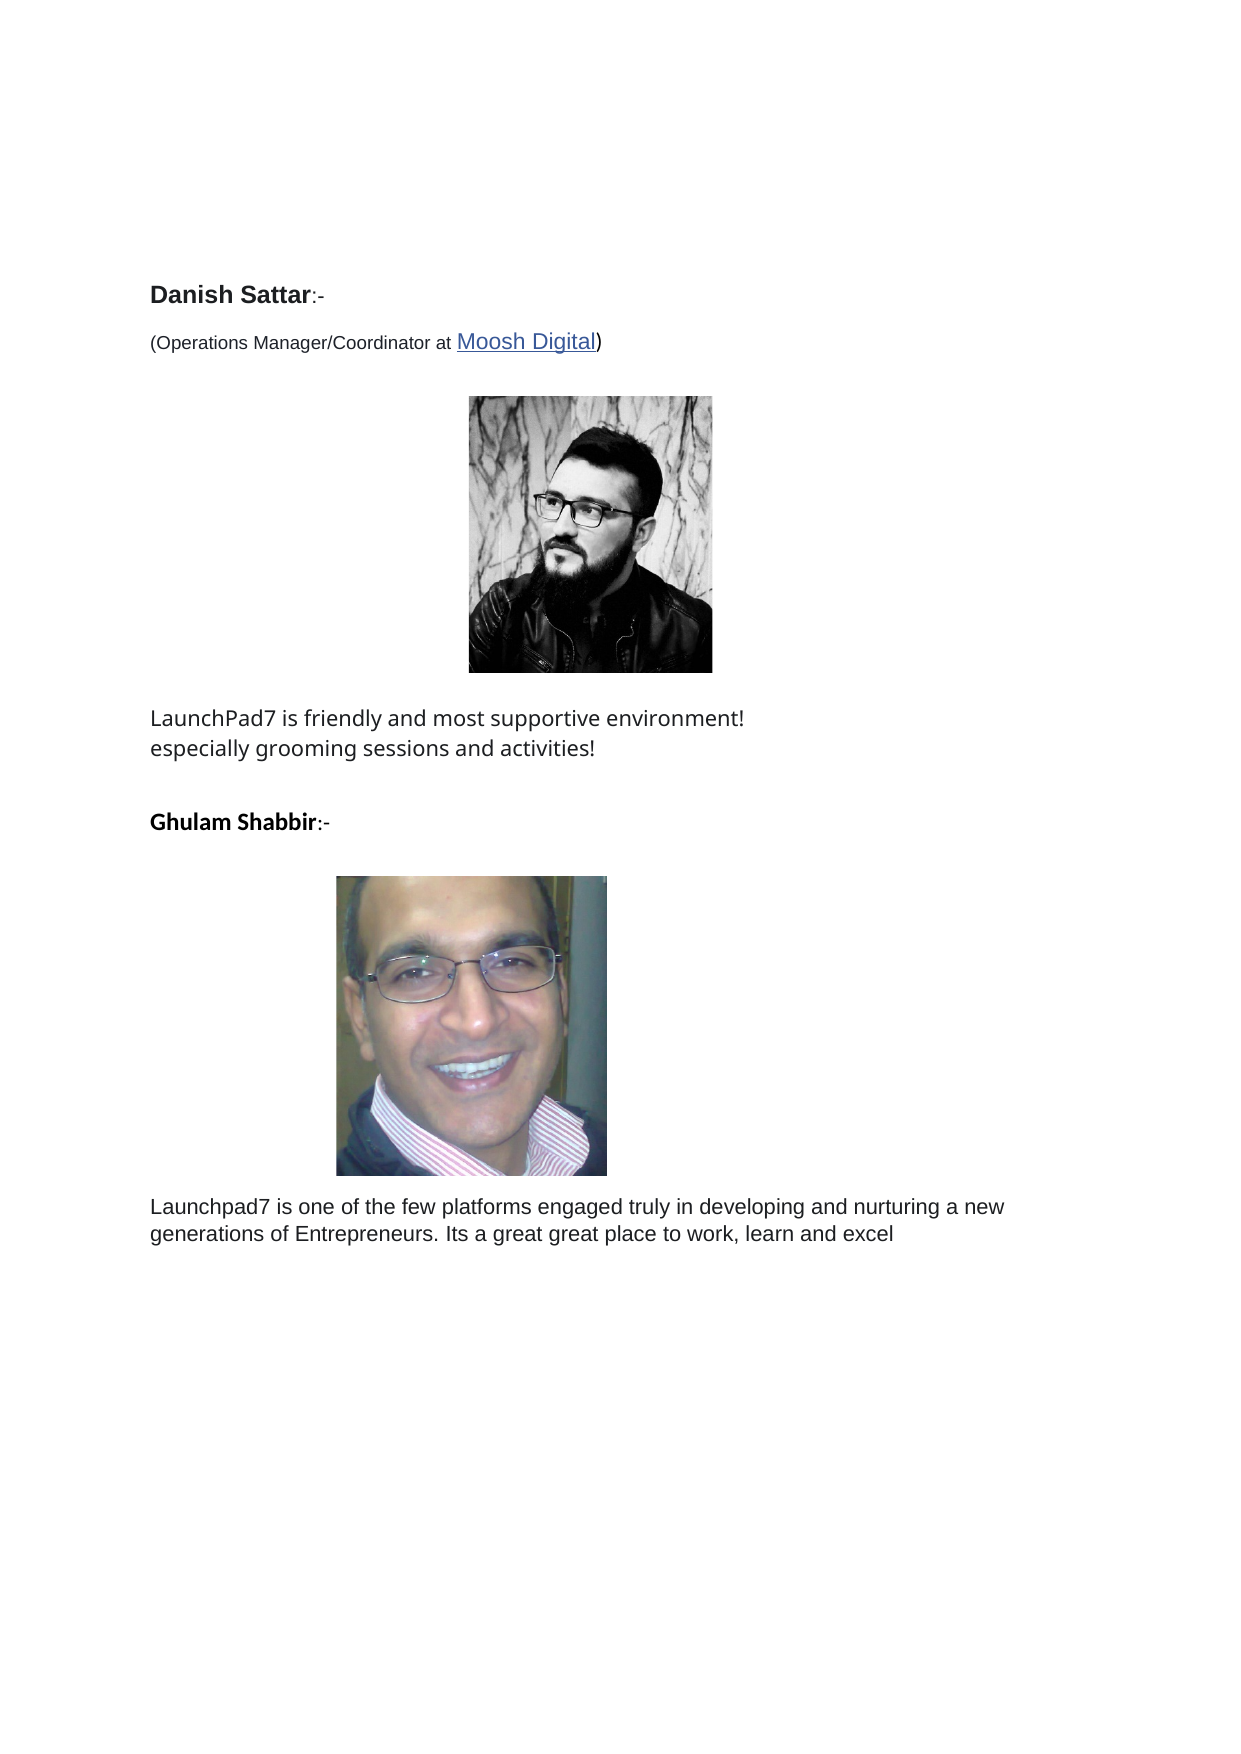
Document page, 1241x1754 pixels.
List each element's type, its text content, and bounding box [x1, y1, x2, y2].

text (Operations Manager/Coordinator at Moosh Digital) [150, 327, 1090, 355]
text LaunchPad7 is friendly and most supportive environment! especially grooming sessions and activities! [150, 703, 1090, 762]
text Ghulam Shabbir:- [150, 806, 1090, 836]
text Danish Sattar:- [150, 280, 1090, 309]
text Launchpad7 is one of the few platforms engaged truly in developing and nurturing a new generations of Entrepreneurs. Its a great great place to work, learn and excel [150, 1194, 1090, 1246]
